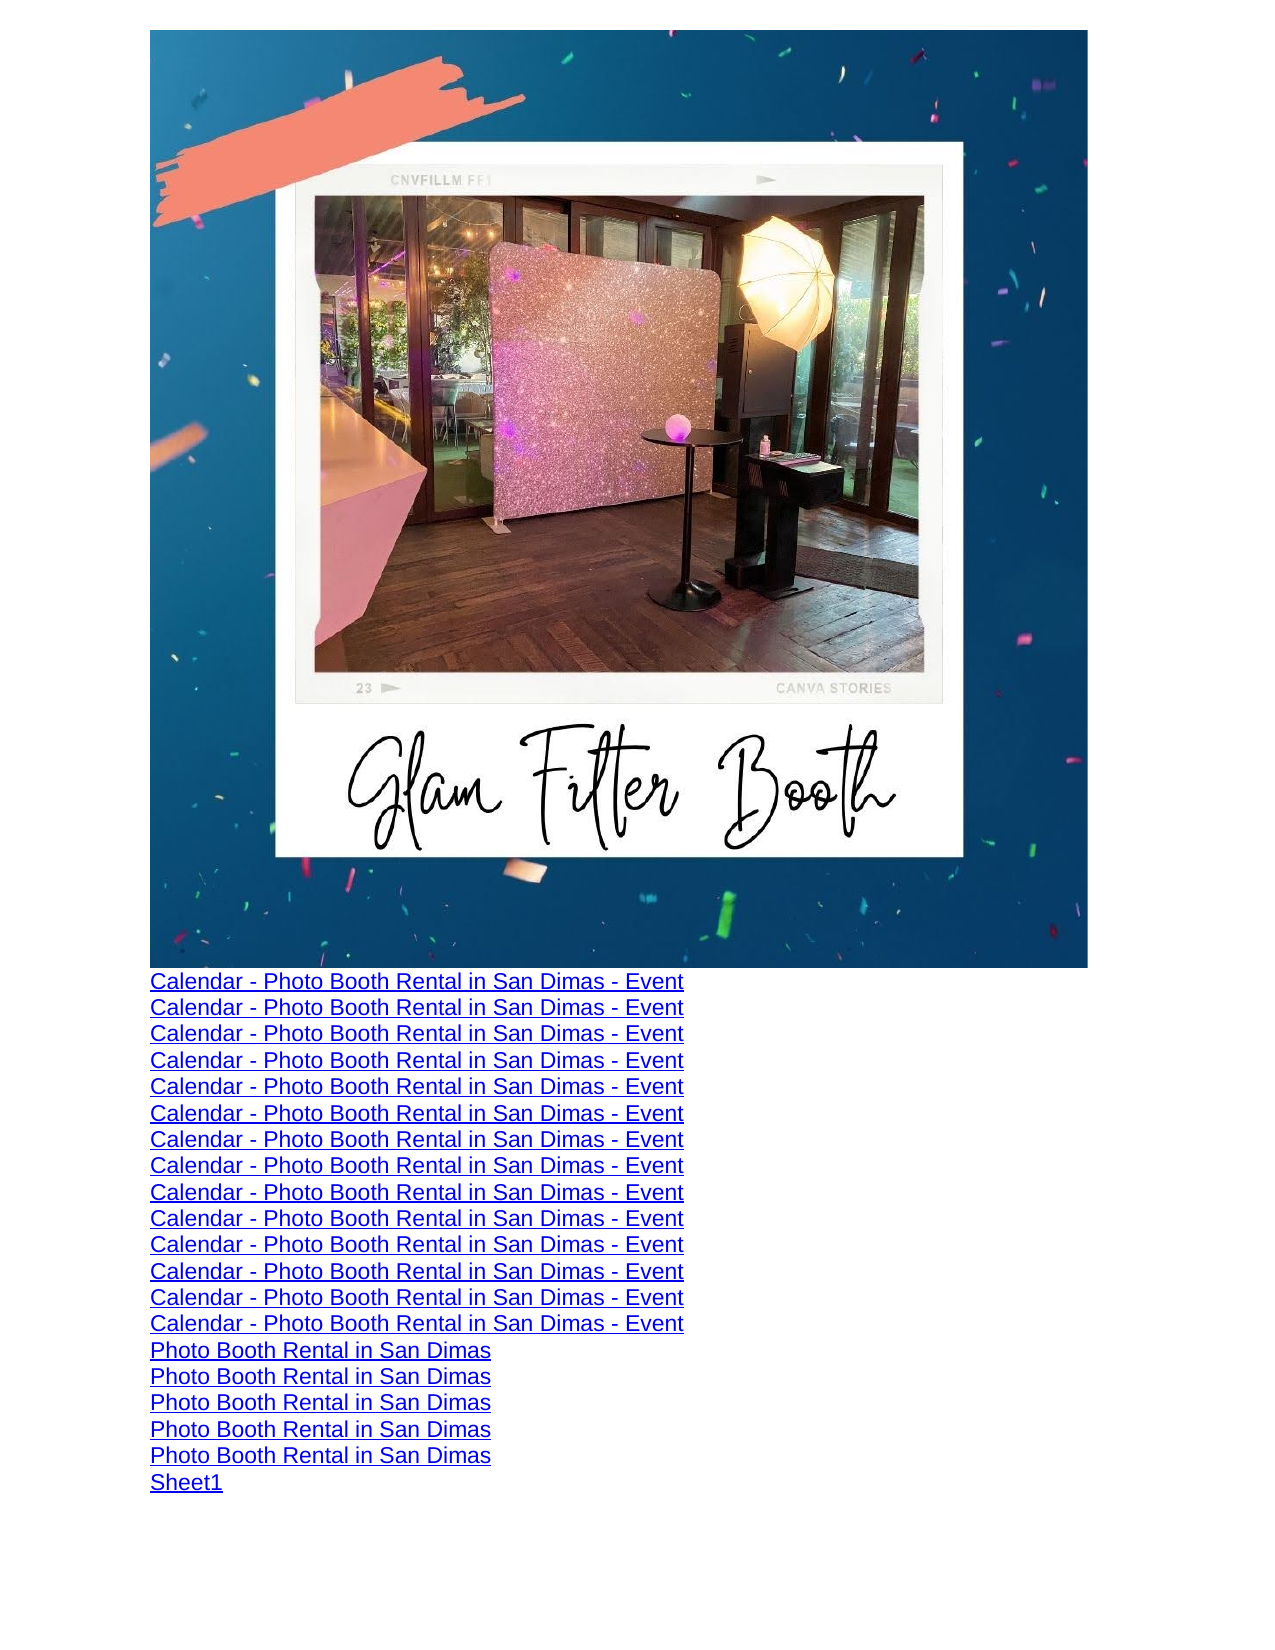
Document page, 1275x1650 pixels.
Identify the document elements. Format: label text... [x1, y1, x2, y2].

text Calendar - Photo Booth Rental in San Dimas - Event [150, 1152, 1125, 1178]
text Calendar - Photo Booth Rental in San Dimas - Event [150, 994, 1125, 1020]
text Calendar - Photo Booth Rental in San Dimas - Event [150, 1126, 1125, 1152]
text Calendar - Photo Booth Rental in San Dimas - Event [150, 1231, 1125, 1258]
text Calendar - Photo Booth Rental in San Dimas - Event [150, 1073, 1125, 1099]
text Calendar - Photo Booth Rental in San Dimas - Event [150, 1020, 1125, 1047]
text Calendar - Photo Booth Rental in San Dimas - Event [150, 1205, 1125, 1231]
text Calendar - Photo Booth Rental in San Dimas - Event [150, 968, 1125, 994]
picture [150, 30, 1088, 968]
text Sheet1 [150, 1468, 1125, 1495]
text Calendar - Photo Booth Rental in San Dimas - Event [150, 1178, 1125, 1205]
text Photo Booth Rental in San Dimas [150, 1389, 1125, 1416]
text Photo Booth Rental in San Dimas [150, 1363, 1125, 1389]
text Photo Booth Rental in San Dimas [150, 1337, 1125, 1363]
text Calendar - Photo Booth Rental in San Dimas - Event [150, 1258, 1125, 1284]
text Calendar - Photo Booth Rental in San Dimas - Event [150, 1099, 1125, 1126]
text Photo Booth Rental in San Dimas [150, 1442, 1125, 1468]
text Calendar - Photo Booth Rental in San Dimas - Event [150, 1284, 1125, 1310]
text Calendar - Photo Booth Rental in San Dimas - Event [150, 1310, 1125, 1337]
text Calendar - Photo Booth Rental in San Dimas - Event [150, 1047, 1125, 1073]
text Photo Booth Rental in San Dimas [150, 1416, 1125, 1442]
